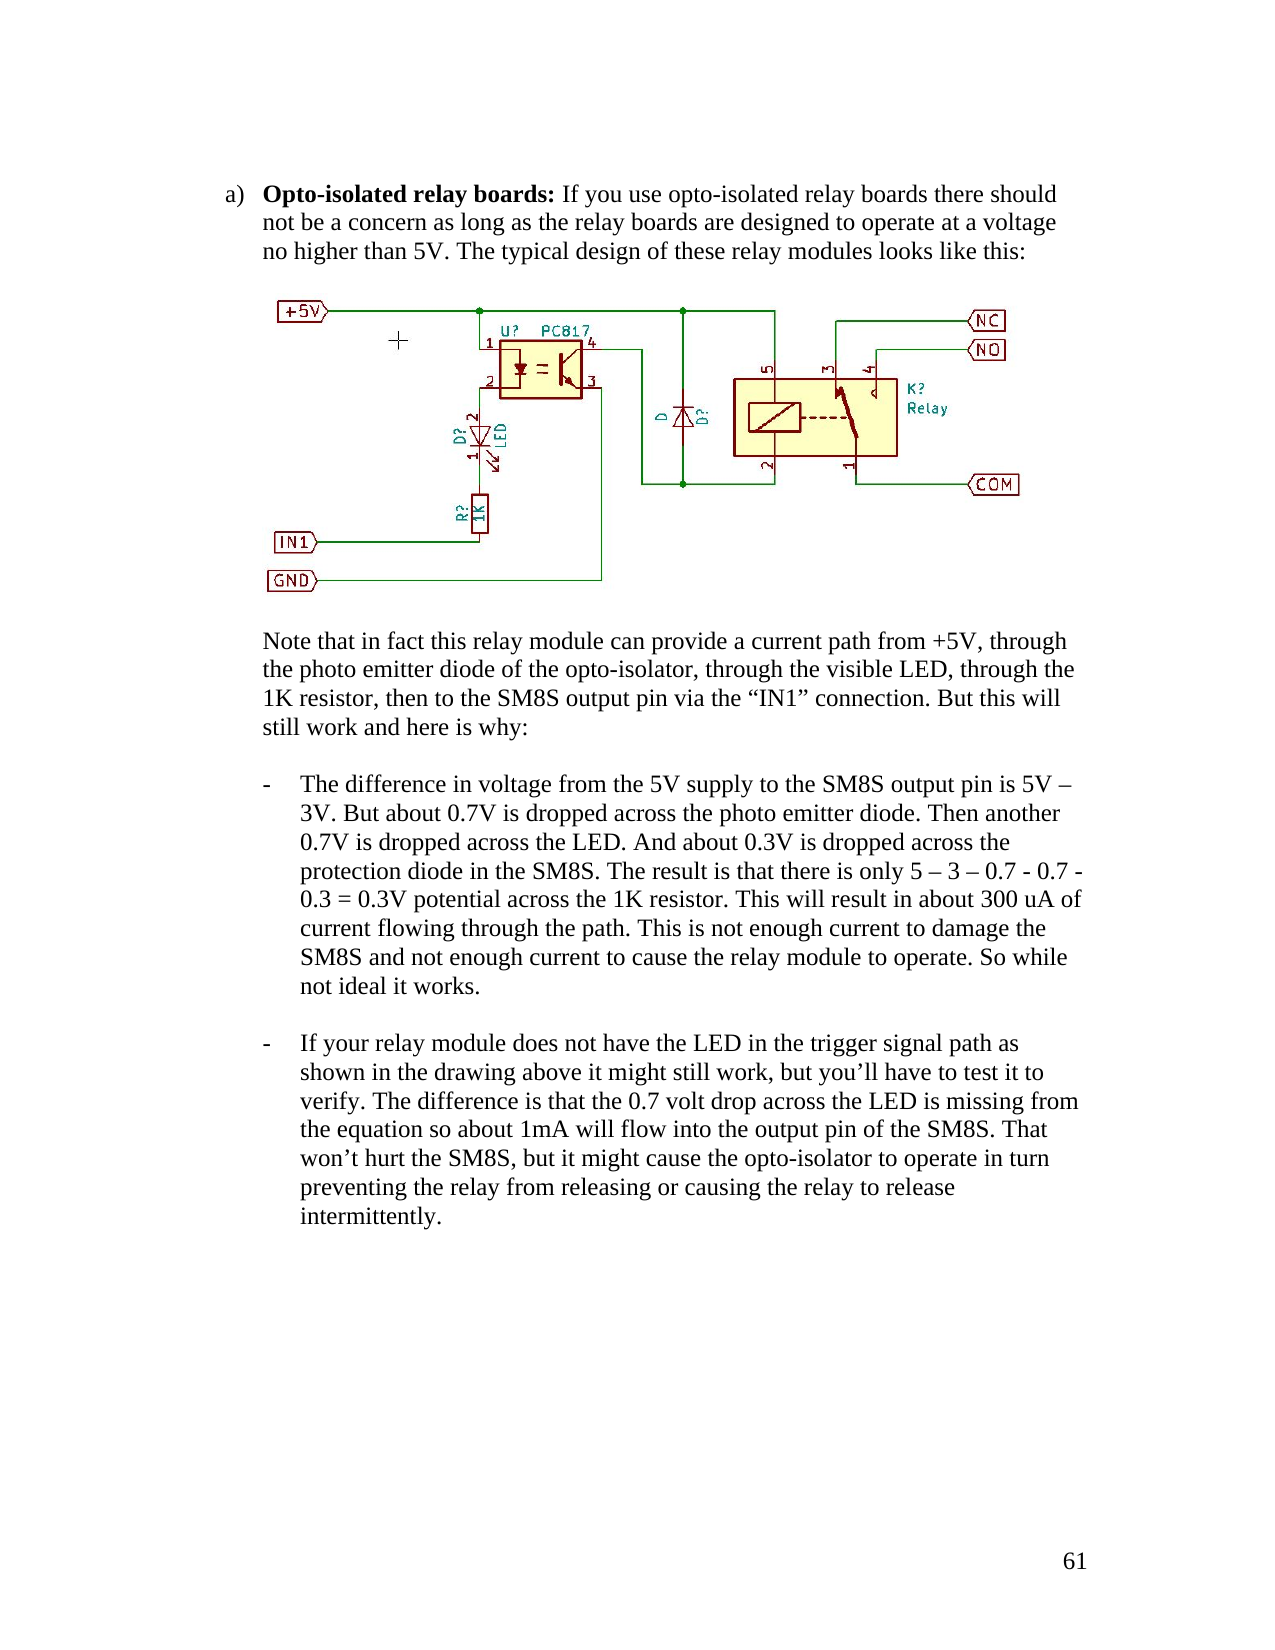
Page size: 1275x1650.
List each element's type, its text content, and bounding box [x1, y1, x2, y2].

list If your relay module does not have the LED in the trigger signal path as shown in the drawing above it might still work, but you’ll have to test it to verify. The difference is that the 0.7 volt drop across the LED is missing from the equation so about 1mA will flow into the output pin of the SM8S. That won’t hurt the SM8S, but it might cause the opto-isolator to operate in turn preventing the relay from releasing or causing the relay to release intermittently. [262, 1028, 1087, 1229]
list Opto-isolated relay boards: If you use opto-isolated relay boards there should not be a concern as long as the relay boards are designed to operate at a voltage no higher than 5V. The typical design of these relay modules looks like this: [225, 179, 1087, 265]
picture [262, 293, 1024, 597]
list The difference in voltage from the 5V supply to the SM8S output pin is 5V – 3V. But about 0.7V is dropped across the photo emitter diode. Then another 0.7V is dropped across the LED. And about 0.3V is dropped across the protection diode in the SM8S. The result is that there is only 5 – 3 – 0.7 - 0.7 - 0.3 = 0.3V potential across the 1K resistor. This will result in about 300 uA of current flowing through the path. This is not enough current to damage the SM8S and not enough current to cause the relay module to operate. So while not ideal it works. [262, 769, 1087, 999]
text Note that in fact this relay module can provide a current path from +5V, through the photo emitter diode of the opto-isolator, through the visible LED, through the 1K resistor, then to the SM8S output pin via the “IN1” connection. But this will still work and here is why: [262, 626, 1087, 741]
